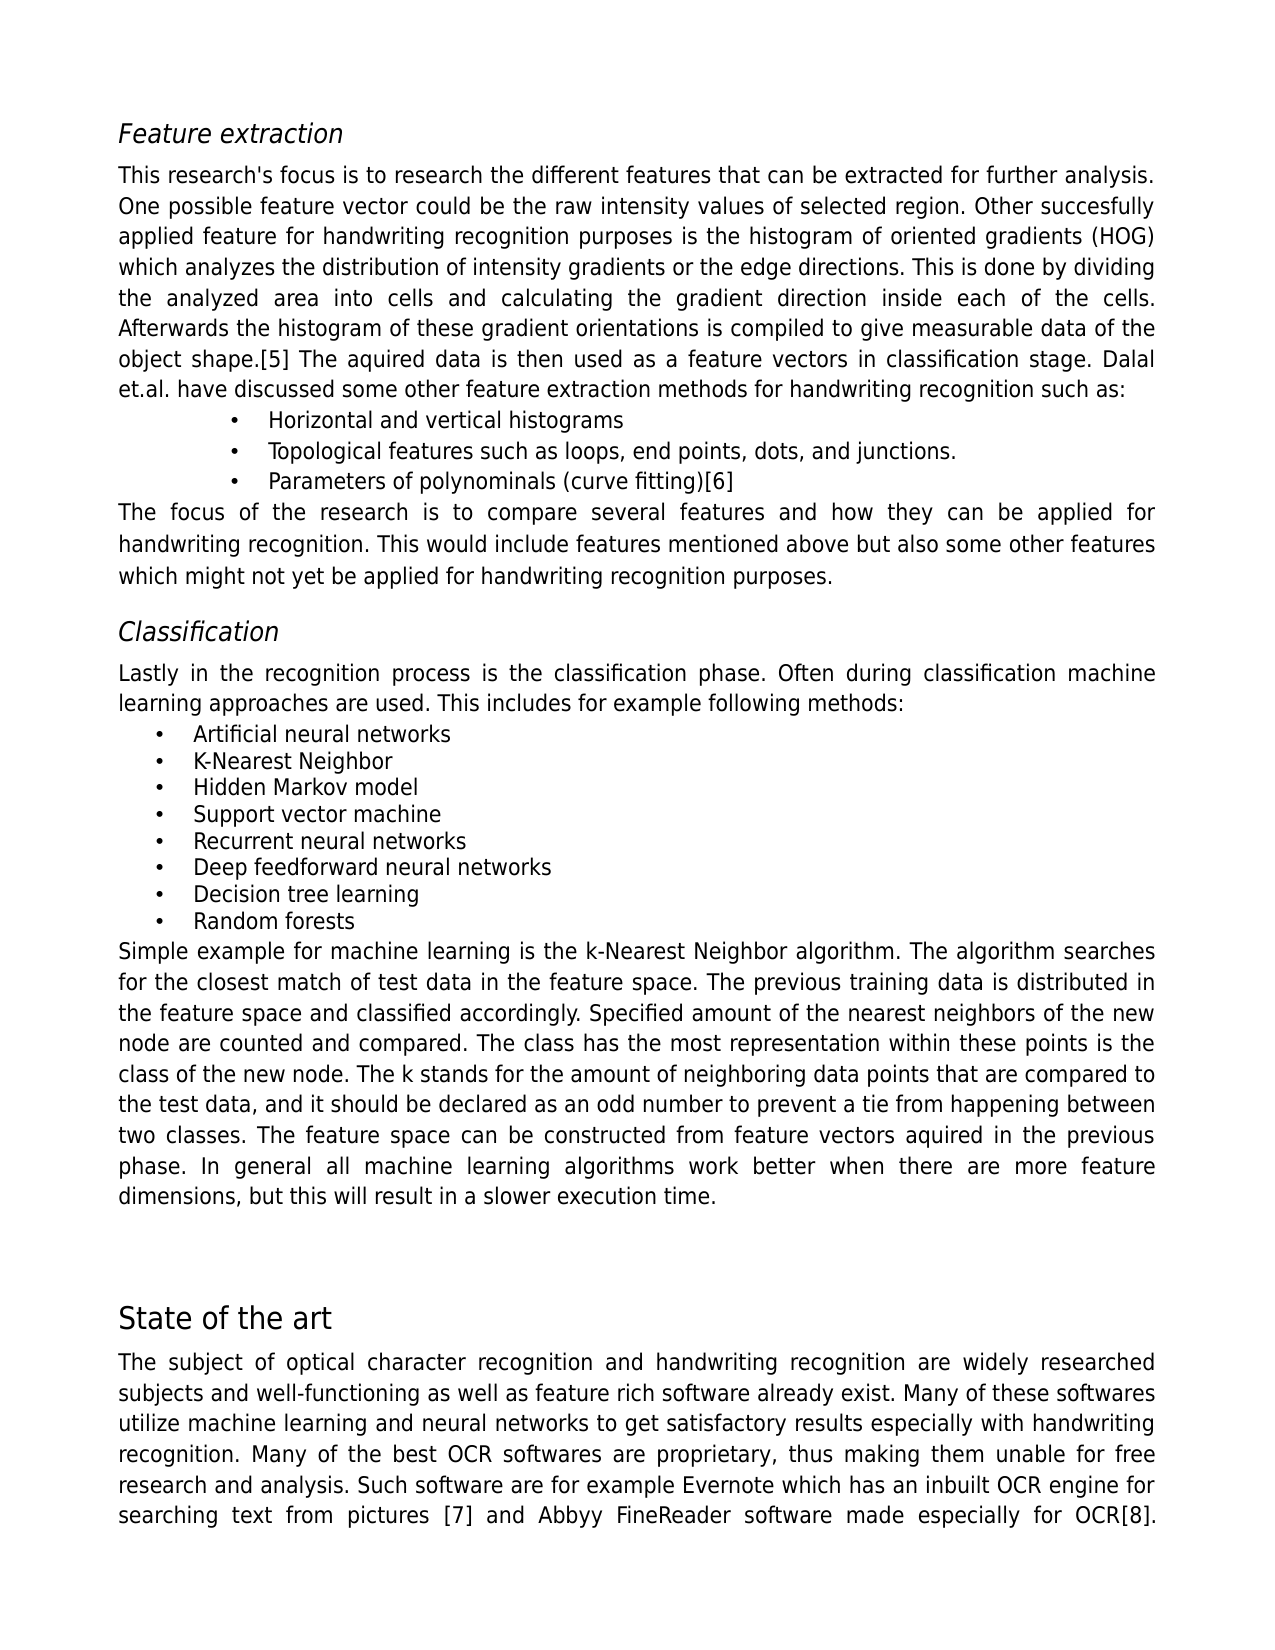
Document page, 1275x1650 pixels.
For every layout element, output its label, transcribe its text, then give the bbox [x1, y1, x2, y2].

subtitle State of the art [118, 1300, 1157, 1337]
list K-Nearest Neighbor [156, 748, 1157, 774]
list Recurrent neural networks [156, 828, 1157, 854]
subtitle Classification [118, 616, 1157, 647]
text The subject of optical character recognition and handwriting recognition are widely researched subjects and well-functioning as well as feature rich software already exist. Many of these softwares utilize machine learning and neural networks to get satisfactory results especially with handwriting recognition. Many of the best OCR softwares are proprietary, thus making them unable for free research and analysis. Such software are for example Evernote which has an inbuilt OCR engine for searching text from pictures [7]⁠ and Abbyy FineReader software made especially for OCR[8]⁠. [118, 1349, 1157, 1529]
list Simple example for machine learning is the k-Nearest Neighbor algorithm. The algorithm searches for the closest match of test data in the feature space. The previous training data is distributed in the feature space and classified accordingly. Specified amount of the nearest neighbors of the new node are counted and compared. The class has the most representation within these points is the class of the new node. The k stands for the amount of neighboring data points that are compared to the test data, and it should be declared as an odd number to prevent a tie from happening between two classes. The feature space can be constructed from feature vectors aquired in the previous phase. In general all machine learning algorithms work better when there are more feature dimensions, but this will result in a slower execution time. [118, 938, 1157, 1210]
list Hidden Markov model [156, 774, 1157, 801]
list Parameters of polynominals (curve fitting)[6]⁠ [231, 468, 1157, 495]
list Support vector machine [156, 801, 1157, 828]
list Artificial neural networks [156, 721, 1157, 748]
list Decision tree learning [156, 881, 1157, 908]
list Deep feedforward neural networks [156, 854, 1157, 881]
list Horizontal and vertical histograms [231, 407, 1157, 434]
list Topological features such as loops, end points, dots, and junctions. [231, 438, 1157, 464]
subtitle Feature extraction [118, 118, 1157, 150]
text The focus of the research is to compare several features and how they can be applied for handwriting recognition. This would include features mentioned above but also some other features which might not yet be applied for handwriting recognition purposes. [118, 499, 1157, 590]
list Random forests [156, 908, 1157, 934]
text This research's focus is to research the different features that can be extracted for further analysis. One possible feature vector could be the raw intensity values of selected region. Other succesfully applied feature for handwriting recognition purposes is the histogram of oriented gradients (HOG) which analyzes the distribution of intensity gradients or the edge directions. This is done by dividing the analyzed area into cells and calculating the gradient direction inside each of the cells. Afterwards the histogram of these gradient orientations is compiled to give measurable data of the object shape.[5]⁠ The aquired data is then used as a feature vectors in classification stage. Dalal et.al. have discussed some other feature extraction methods for handwriting recognition such as: [118, 162, 1157, 403]
text Lastly in the recognition process is the classification phase. Often during classification machine learning approaches are used. This includes for example following methods: [118, 660, 1157, 717]
